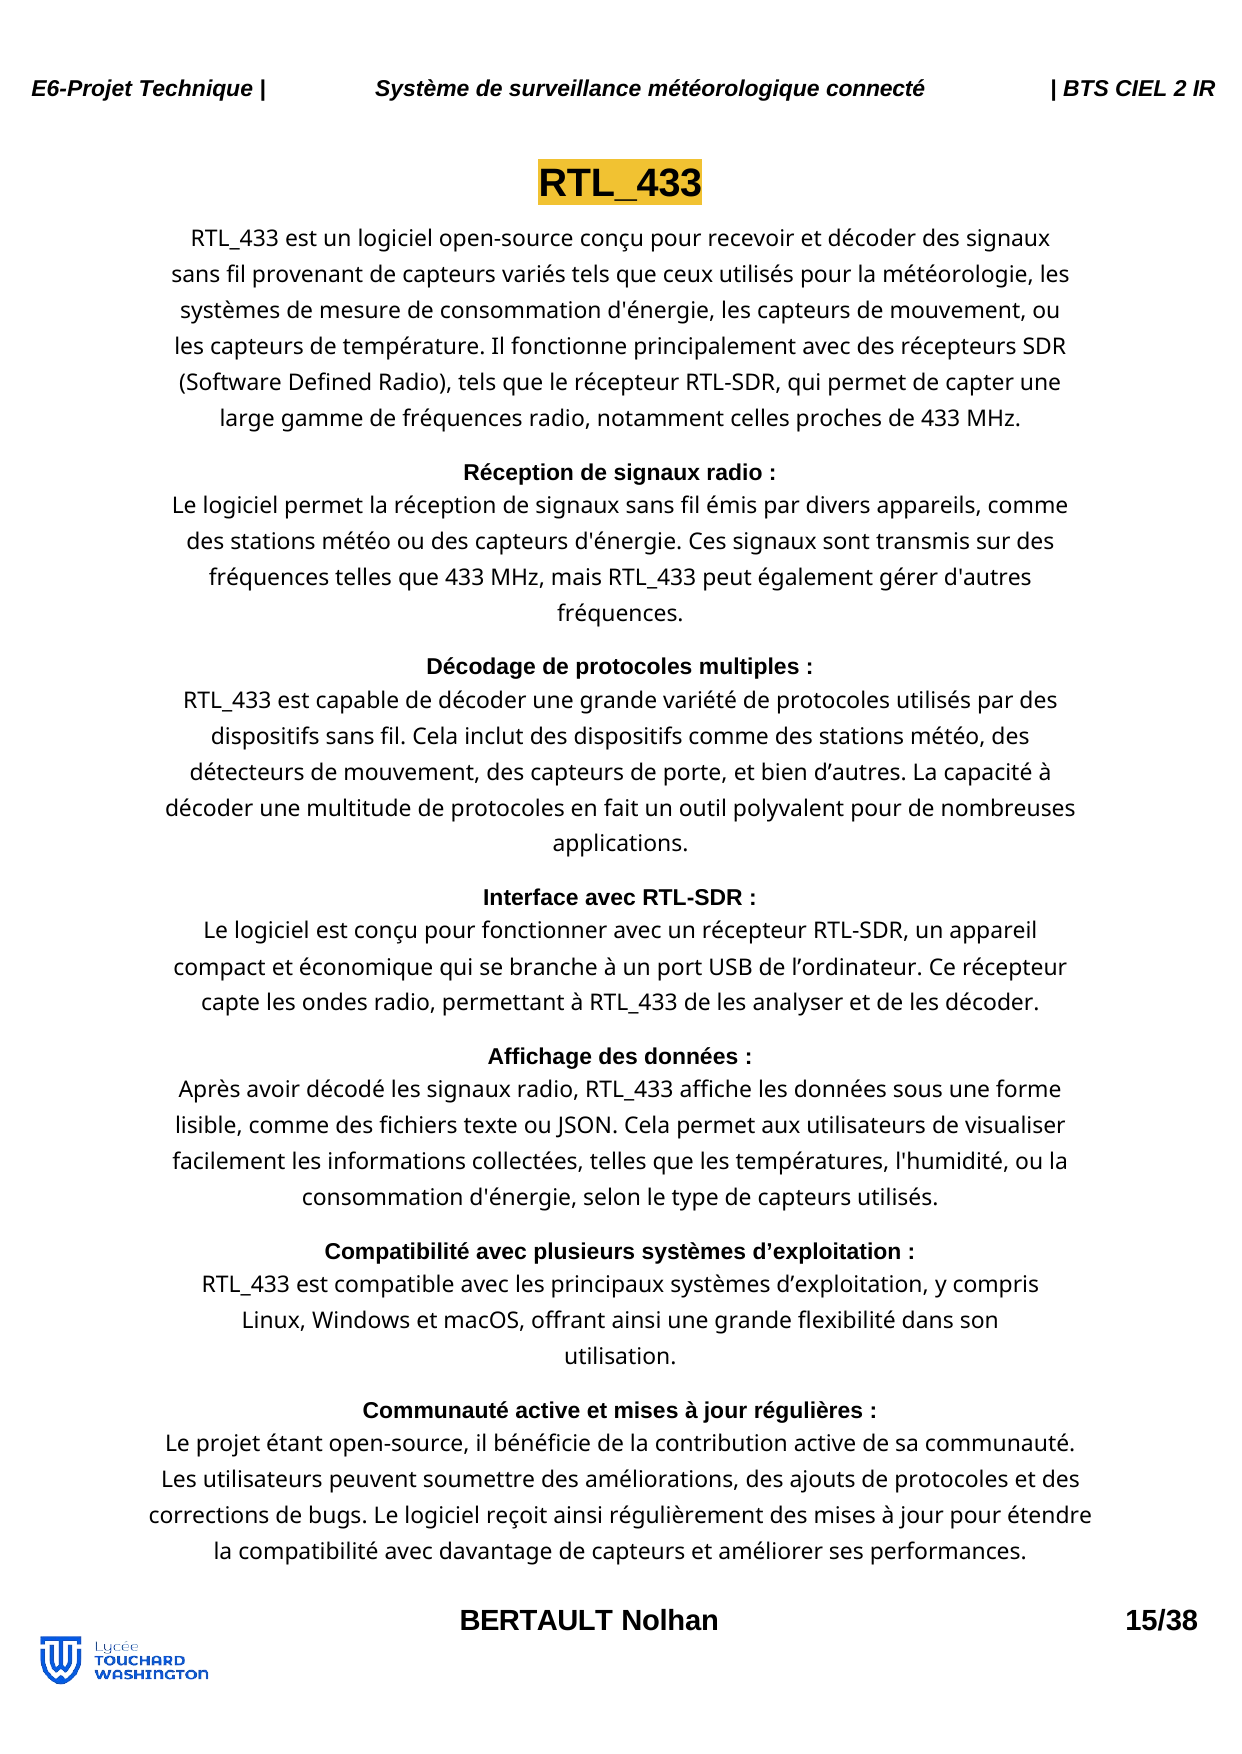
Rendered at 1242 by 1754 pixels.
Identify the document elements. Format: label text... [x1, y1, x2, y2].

text Affichage des données : [0, 1043, 1240, 1069]
text RTL_433 est capable de décoder une grande variété de protocoles utilisés par des dispositifs sans fil. Cela inclut des dispositifs comme des stations météo, des détecteurs de mouvement, des capteurs de porte, et bien d’autres. La capacité à décoder une multitude de protocoles en fait un outil polyvalent pour de nombreuses applications. [152, 684, 1089, 859]
text Le logiciel permet la réception de signaux sans fil émis par divers appareils, comme des stations météo ou des capteurs d'énergie. Ces signaux sont transmis sur des fréquences telles que 433 MHz, mais RTL_433 peut également gérer d'autres fréquences. [170, 489, 1071, 628]
text Interface avec RTL-SDR : [0, 884, 1240, 911]
text Décodage de protocoles multiples : [0, 653, 1240, 680]
text Le logiciel est conçu pour fonctionner avec un récepteur RTL-SDR, un appareil compact et économique qui se branche à un port USB de l’ordinateur. Ce récepteur capte les ondes radio, permettant à RTL_433 de les analyser et de les décoder. [161, 914, 1079, 1018]
text Communauté active et mises à jour régulières : [0, 1397, 1240, 1423]
text RTL_433 est compatible avec les principaux systèmes d’exploitation, y compris Linux, Windows et macOS, offrant ainsi une grande flexibilité dans son utilisation. [185, 1268, 1055, 1371]
text Réception de signaux radio : [0, 458, 1240, 485]
picture [0, 1598, 249, 1722]
text Le projet étant open-source, il bénéficie de la contribution active de sa communauté. Les utilisateurs peuvent soumettre des améliorations, des ajouts de protocoles et des corrections de bugs. Le logiciel reçoit ainsi régulièrement des mises à jour pour étendre la compatibilité avec davantage de capteurs et améliorer ses performances. [147, 1427, 1093, 1566]
text RTL_433 est un logiciel open-source conçu pour recevoir et décoder des signaux sans fil provenant de capteurs variés tels que ceux utilisés pour la météorologie, les systèmes de mesure de consommation d'énergie, les capteurs de mouvement, ou les capteurs de température. Il fonctionne principalement avec des récepteurs SDR (Software Defined Radio), tels que le récepteur RTL-SDR, qui permet de capter une large gamme de fréquences radio, notamment celles proches de 433 MHz. [167, 222, 1073, 433]
text RTL_433 [0, 159, 1240, 205]
text Après avoir décodé les signaux radio, RTL_433 affiche les données sous une forme lisible, comme des fichiers texte ou JSON. Cela permet aux utilisateurs de visualiser facilement les informations collectées, telles que les températures, l'humidité, ou la consommation d'énergie, selon le type de capteurs utilisés. [155, 1073, 1085, 1212]
text Compatibilité avec plusieurs systèmes d’exploitation : [0, 1238, 1240, 1264]
